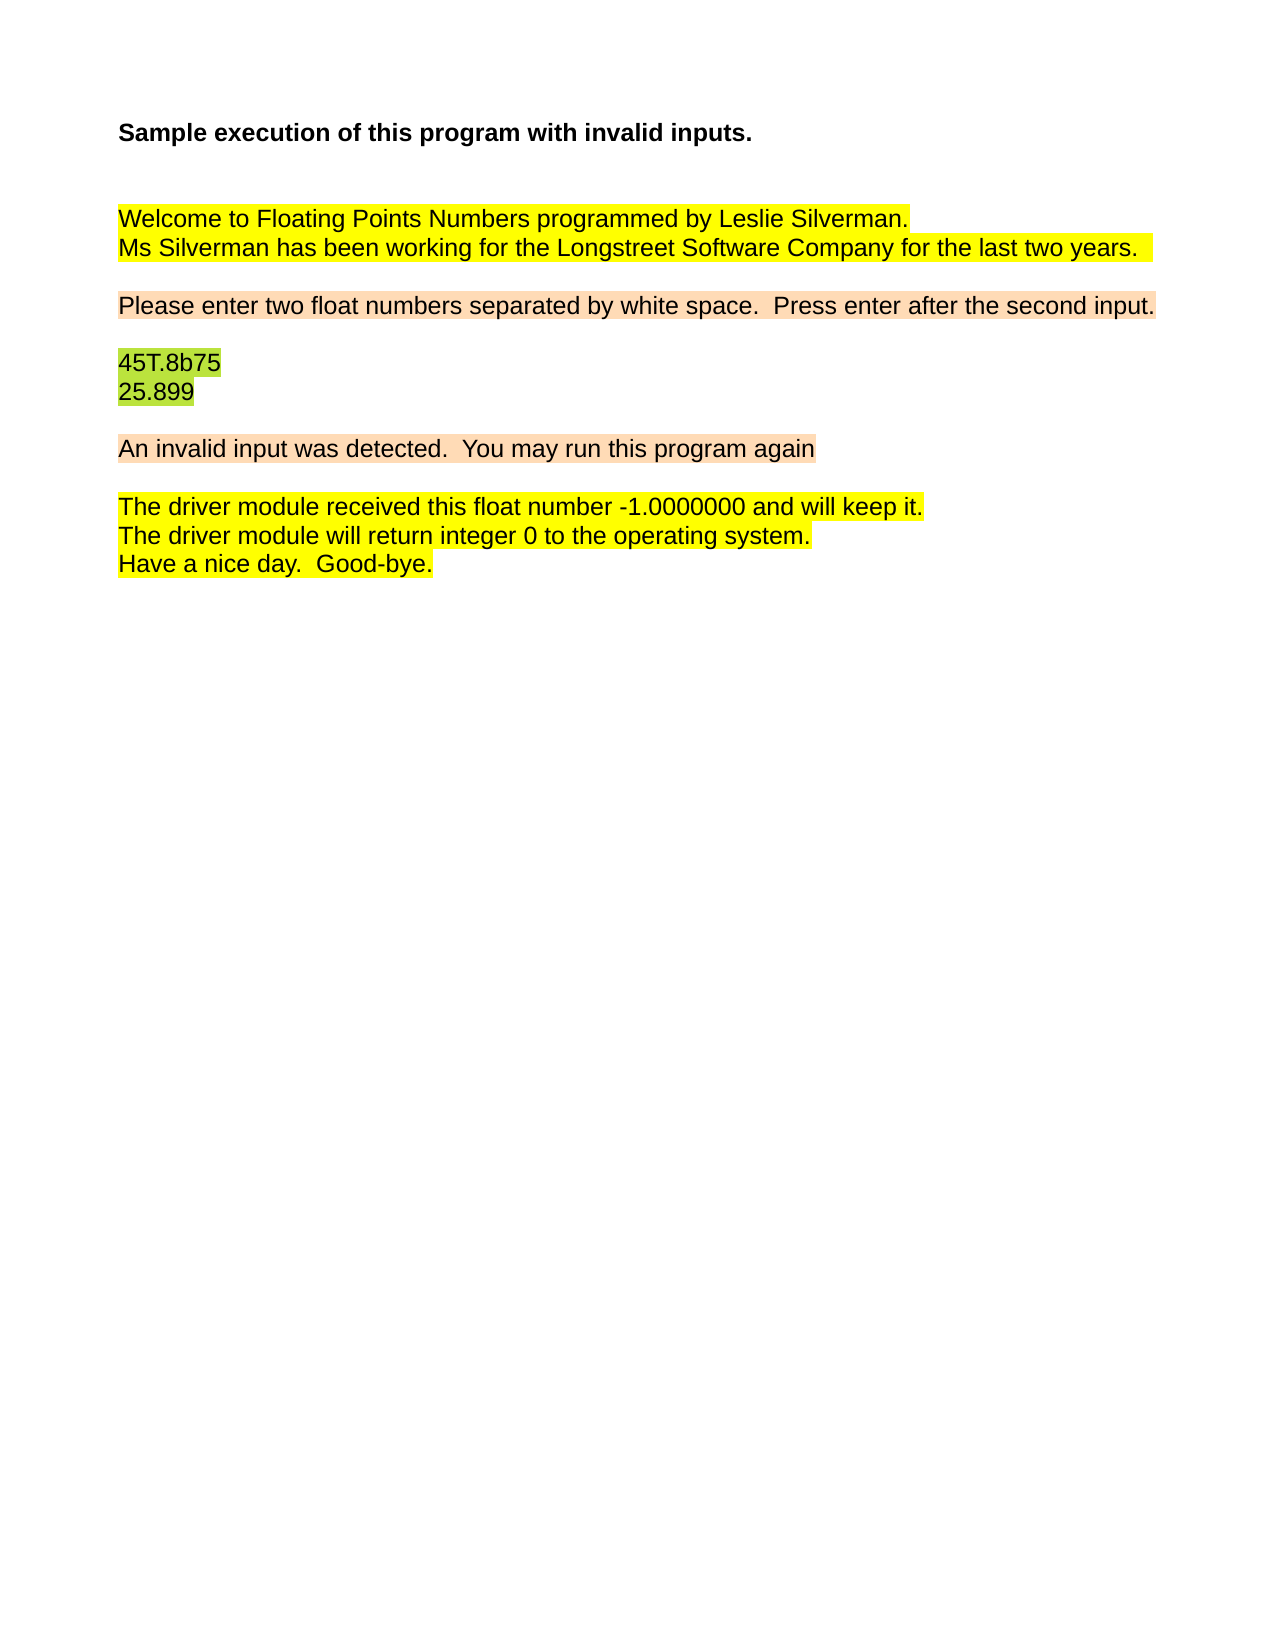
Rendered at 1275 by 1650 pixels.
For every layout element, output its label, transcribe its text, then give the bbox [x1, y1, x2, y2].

text Sample execution of this program with invalid inputs. [118, 118, 1157, 147]
text The driver module will return integer 0 to the operating system. [118, 521, 1157, 549]
text Welcome to Floating Points Numbers programmed by Leslie Silverman. [118, 204, 1157, 233]
text 45T.8b75 [118, 348, 1157, 377]
text Have a nice day. Good-bye. [118, 549, 1157, 578]
text The driver module received this float number -1.0000000 and will keep it. [118, 492, 1157, 521]
text 25.899 [118, 377, 1157, 406]
text Please enter two float numbers separated by white space. Press enter after the second input. [118, 291, 1157, 319]
text Ms Silverman has been working for the Longstreet Software Company for the last two years. [118, 233, 1157, 262]
text An invalid input was detected. You may run this program again [118, 434, 1157, 463]
